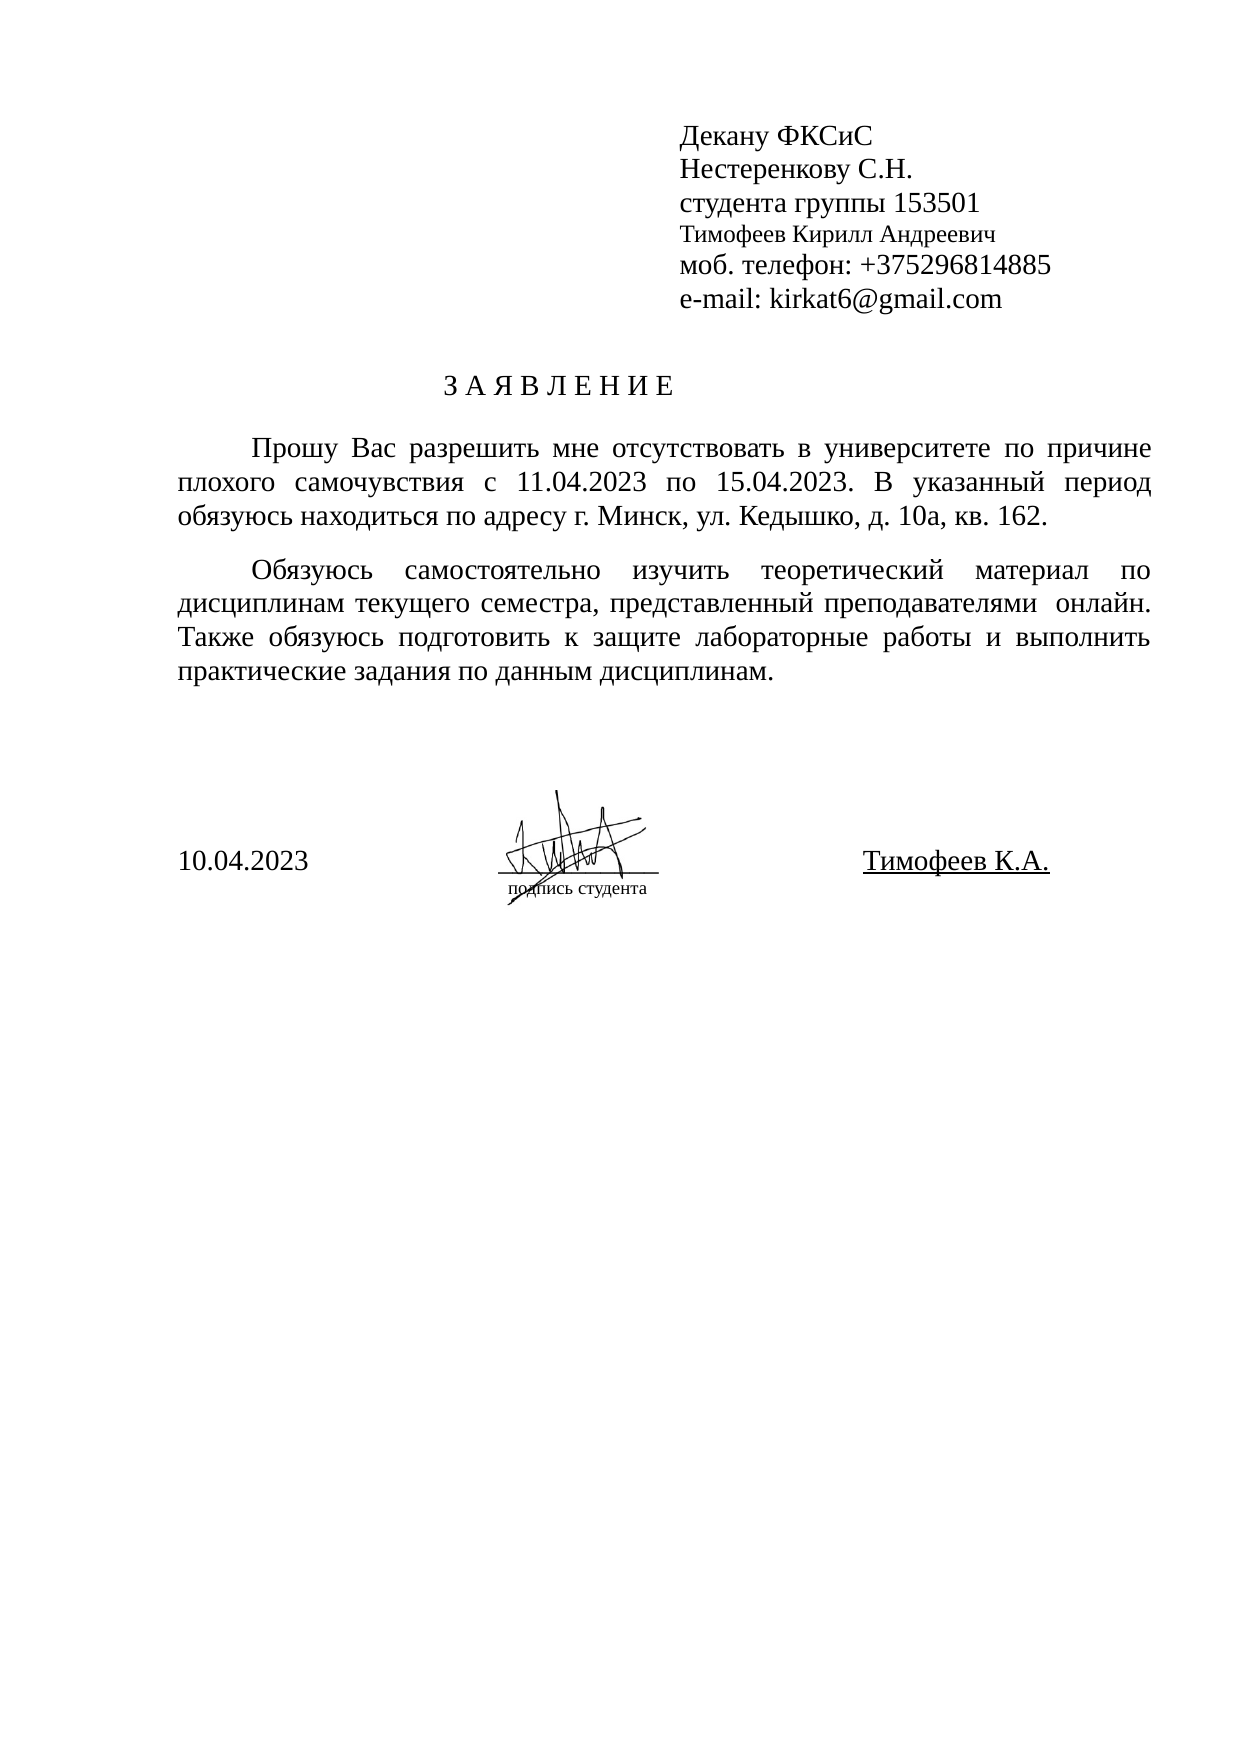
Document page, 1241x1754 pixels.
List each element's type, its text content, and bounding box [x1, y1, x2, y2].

text З А Я В Л Е Н И Е [443, 368, 1152, 402]
text 10.04.2023 ___________ Тимофеев К.А. [177, 843, 499, 877]
text подпись студента [661, 877, 1152, 898]
text Прошу Вас разрешить мне отсутствовать в университете по причине плохого самочувствия с 11.04.2023 по 15.04.2023. В указанный период обязуюсь находиться по адресу г. Минск, ул. Кедышко, д. 10а, кв. 162. [177, 431, 1152, 531]
text 10.04.2023 ___________ Тимофеев К.А. [661, 843, 1152, 877]
text e-mail: kirkat6@gmail.com [679, 281, 1152, 314]
text Декану ФКСиС Нестеренкову С.Н. [679, 118, 1152, 185]
text студента группы 153501 Тимофеев Кирилл Андреевич [679, 185, 1152, 247]
text Обязуюсь самостоятельно изучить теоретический материал по дисциплинам текущего семестра, представленный преподавателями онлайн. Также обязуюсь подготовить к защите лабораторные работы и выполнить практические задания по данным дисциплинам. [177, 552, 1152, 686]
text моб. телефон: +375296814885 [679, 247, 1152, 281]
